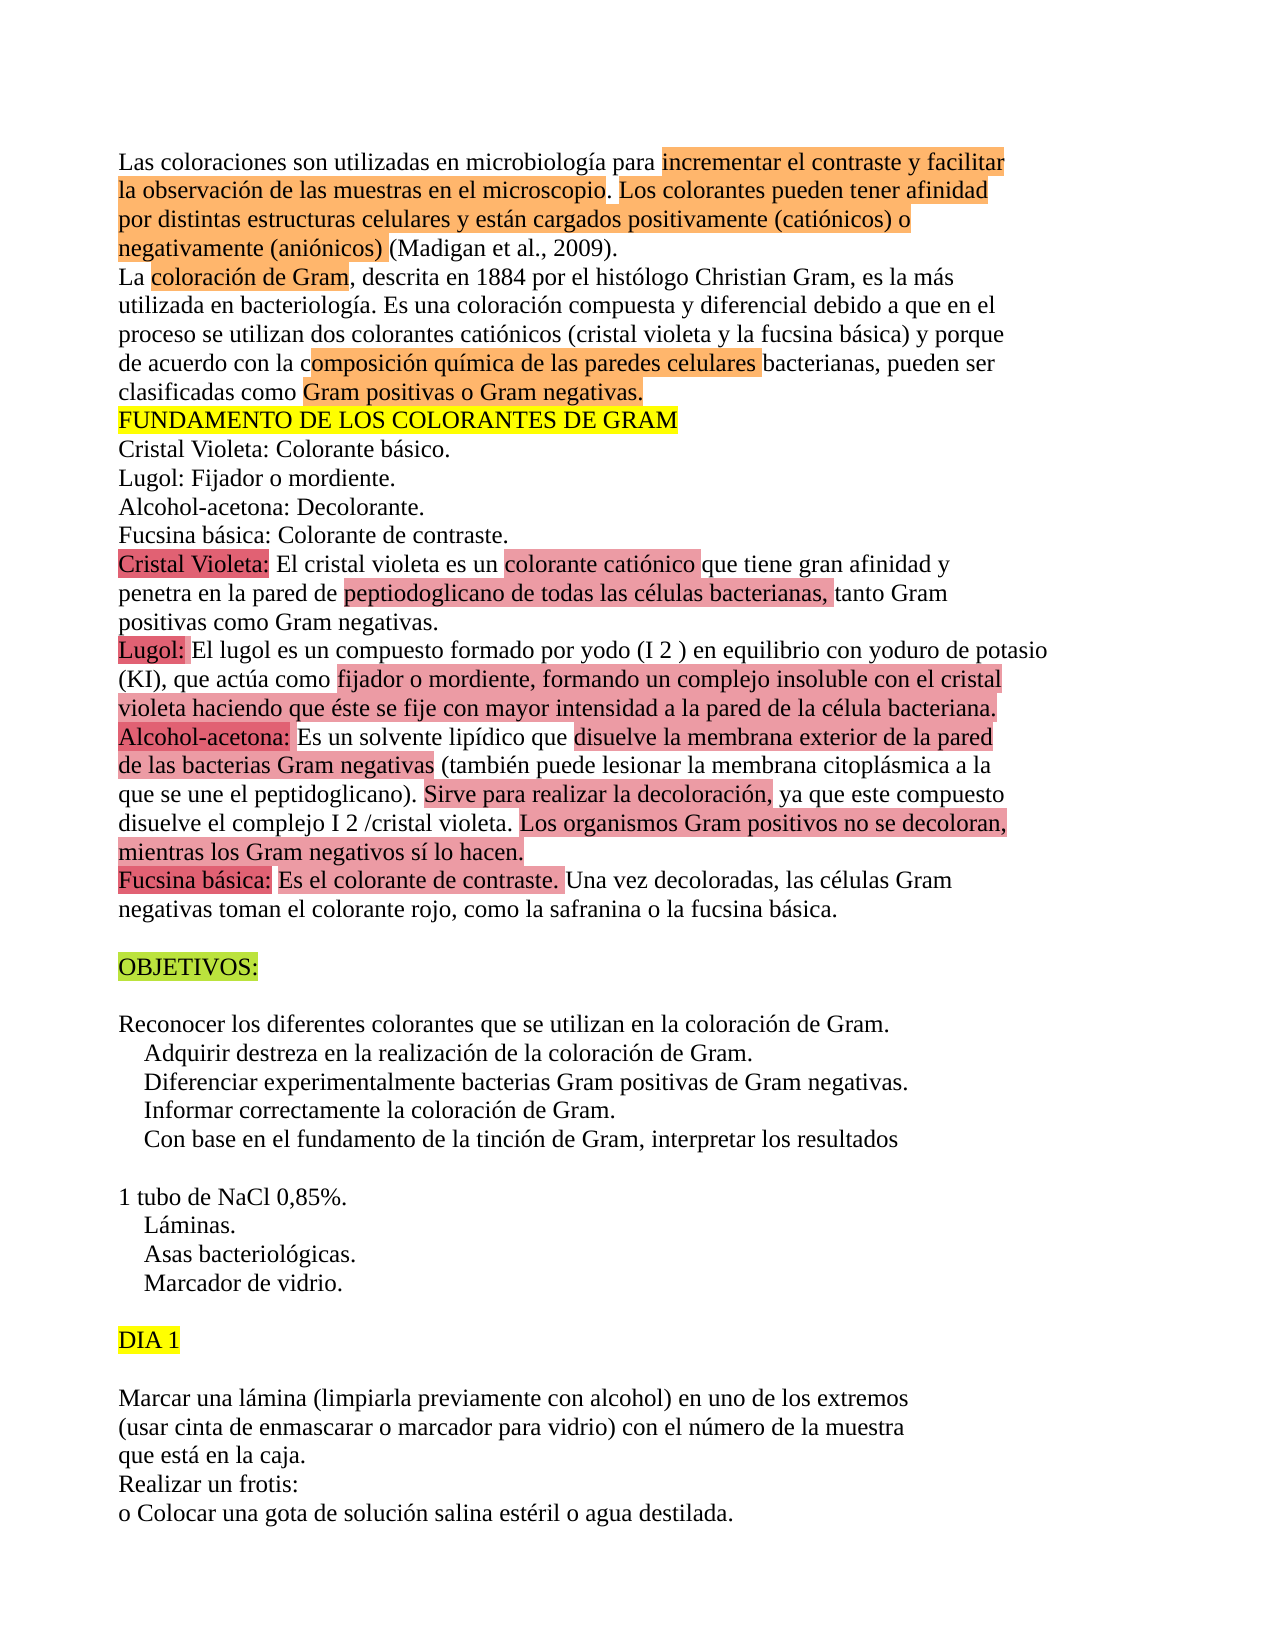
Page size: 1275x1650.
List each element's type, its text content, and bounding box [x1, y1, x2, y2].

text Marcar una lámina (limpiarla previamente con alcohol) en uno de los extremos [118, 1383, 1157, 1412]
text por distintas estructuras celulares y están cargados positivamente (catiónicos) o [118, 204, 1157, 233]
text negativamente (aniónicos) (Madigan et al., 2009). [118, 233, 1157, 262]
text utilizada en bacteriología. Es una coloración compuesta y diferencial debido a que en el [118, 291, 1157, 319]
text que se une el peptidoglicano). Sirve para realizar la decoloración, ya que este compuesto [118, 779, 1157, 808]
text disuelve el complejo I 2 /cristal violeta. Los organismos Gram positivos no se decoloran, [118, 808, 1157, 837]
text positivas como Gram negativas. [118, 607, 1157, 636]
text Lugol: El lugol es un compuesto formado por yodo (I 2 ) en equilibrio con yoduro de potasio [118, 636, 1157, 664]
text clasificadas como Gram positivas o Gram negativas. [118, 377, 1157, 406]
text mientras los Gram negativos sí lo hacen. [118, 837, 1157, 866]
text Las coloraciones son utilizadas en microbiología para incrementar el contraste y facilitar [118, 147, 1157, 176]
text proceso se utilizan dos colorantes catiónicos (cristal violeta y la fucsina básica) y porque [118, 319, 1157, 348]
text Fucsina básica: Colorante de contraste. [118, 521, 1157, 549]
text Fucsina básica: Es el colorante de contraste. Una vez decoloradas, las células Gram [118, 866, 1157, 894]
text de acuerdo con la composición química de las paredes celulares bacterianas, pueden ser [118, 348, 1157, 377]
text (KI), que actúa como fijador o mordiente, formando un complejo insoluble con el cristal [118, 664, 1157, 693]
text FUNDAMENTO DE LOS COLORANTES DE GRAM [118, 406, 1157, 434]
text  Con base en el fundamento de la tinción de Gram, interpretar los resultados [118, 1124, 1157, 1153]
text  Informar correctamente la coloración de Gram. [118, 1096, 1157, 1124]
text o Colocar una gota de solución salina estéril o agua destilada. [118, 1498, 1157, 1527]
text  Asas bacteriológicas. [118, 1239, 1157, 1268]
text de las bacterias Gram negativas (también puede lesionar la membrana citoplásmica a la [118, 751, 1157, 779]
text la observación de las muestras en el microscopio. Los colorantes pueden tener afinidad [118, 176, 1157, 204]
text Realizar un frotis: [118, 1469, 1157, 1498]
text Alcohol-acetona: Es un solvente lipídico que disuelve la membrana exterior de la pared [118, 722, 1157, 751]
text  Láminas. [118, 1211, 1157, 1239]
text Cristal Violeta: El cristal violeta es un colorante catiónico que tiene gran afinidad y [118, 549, 1157, 578]
text negativas toman el colorante rojo, como la safranina o la fucsina básica. [118, 894, 1157, 923]
text penetra en la pared de peptiodoglicano de todas las células bacterianas, tanto Gram [118, 578, 1157, 607]
text  Adquirir destreza en la realización de la coloración de Gram. [118, 1038, 1157, 1067]
text que está en la caja. [118, 1441, 1157, 1469]
text  Marcador de vidrio. [118, 1268, 1157, 1297]
text OBJETIVOS: [118, 952, 1157, 981]
text Alcohol-acetona: Decolorante. [118, 492, 1157, 521]
text Cristal Violeta: Colorante básico. [118, 434, 1157, 463]
text DIA 1 [118, 1326, 1157, 1354]
text violeta haciendo que éste se fije con mayor intensidad a la pared de la célula bacteriana. [118, 693, 1157, 722]
text  Diferenciar experimentalmente bacterias Gram positivas de Gram negativas. [118, 1067, 1157, 1096]
text Reconocer los diferentes colorantes que se utilizan en la coloración de Gram. [118, 1009, 1157, 1038]
text (usar cinta de enmascarar o marcador para vidrio) con el número de la muestra [118, 1412, 1157, 1441]
text La coloración de Gram, descrita en 1884 por el histólogo Christian Gram, es la más [118, 262, 1157, 291]
text 1 tubo de NaCl 0,85%. [118, 1182, 1157, 1211]
text Lugol: Fijador o mordiente. [118, 463, 1157, 492]
